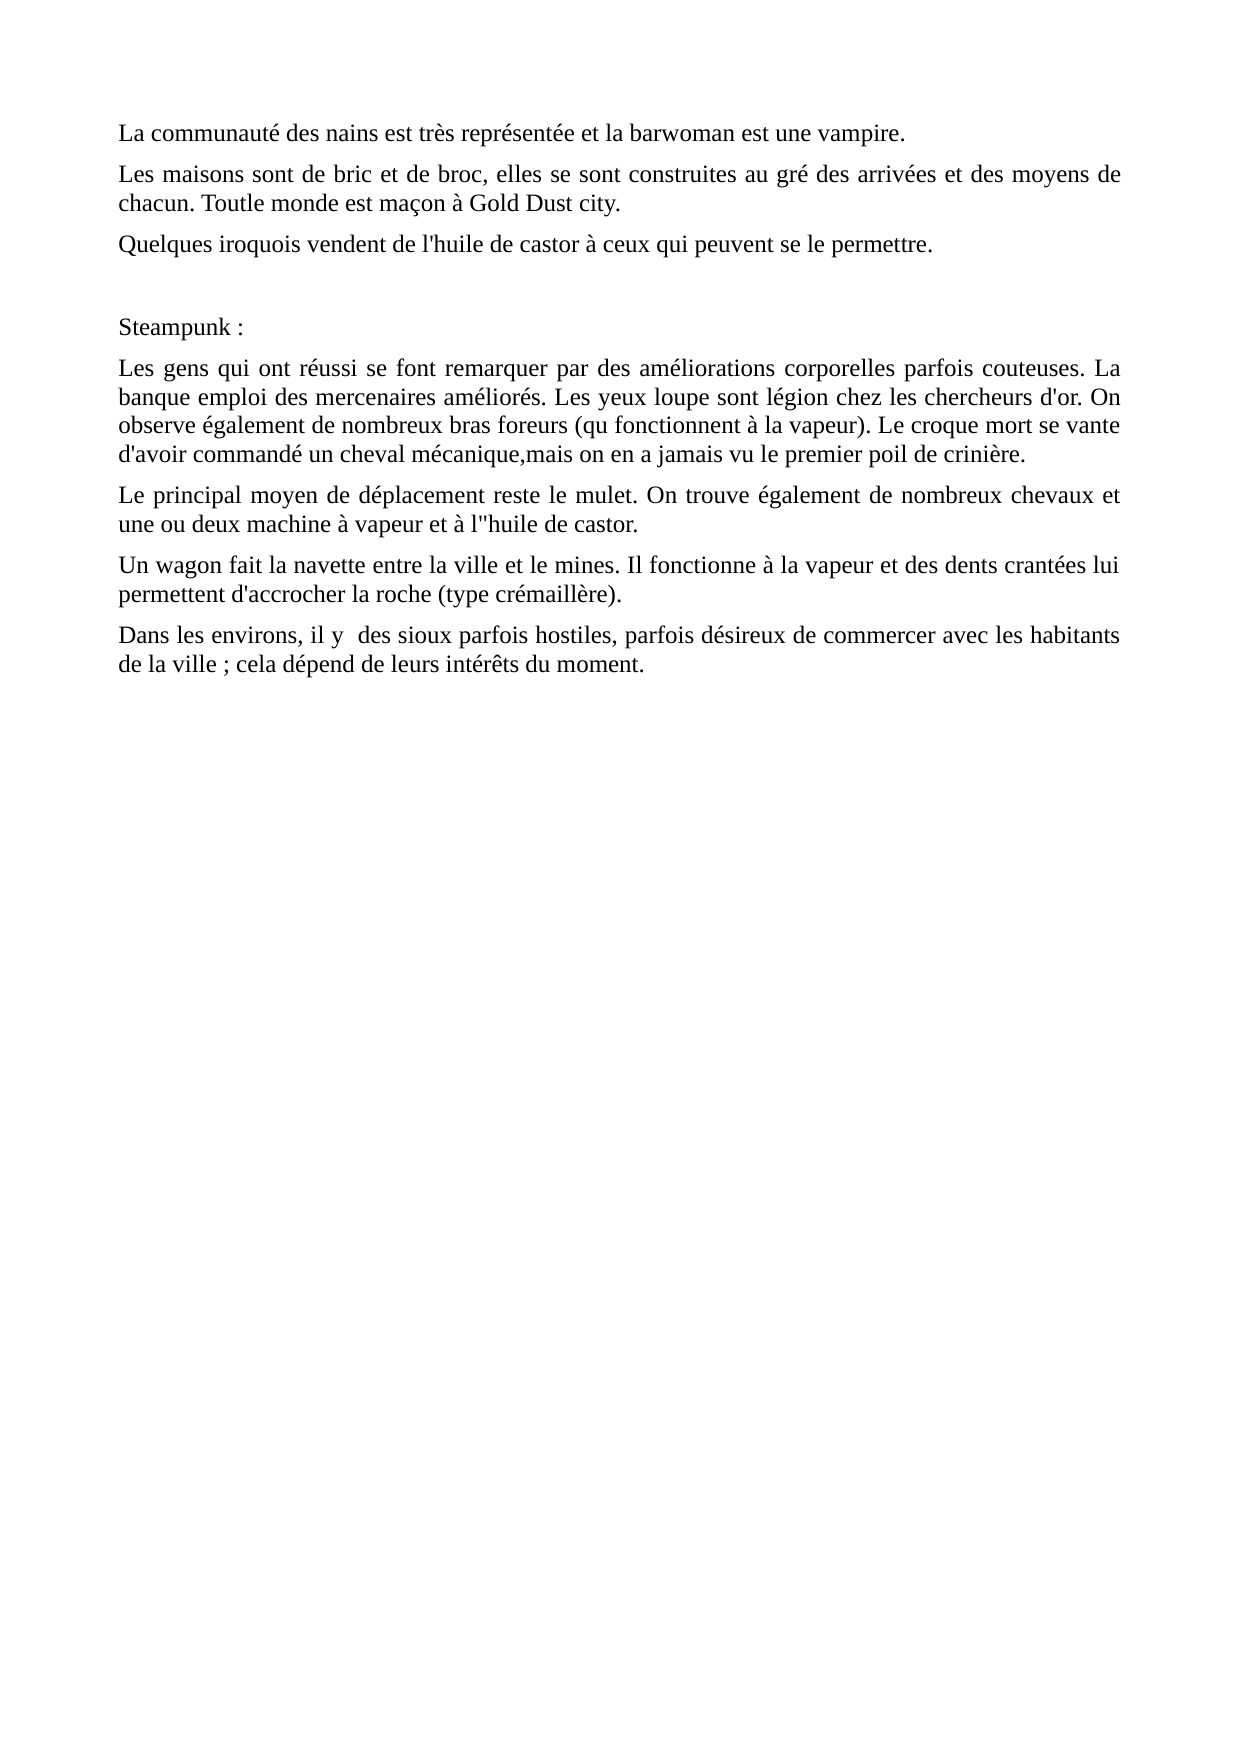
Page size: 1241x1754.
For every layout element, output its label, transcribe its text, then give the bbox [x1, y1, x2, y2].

text Un wagon fait la navette entre la ville et le mines. Il fonctionne à la vapeur et des dents crantées lui permettent d'accrocher la roche (type crémaillère). [118, 551, 1122, 608]
text Le principal moyen de déplacement reste le mulet. On trouve également de nombreux chevaux et une ou deux machine à vapeur et à l"huile de castor. [118, 481, 1122, 538]
text La communauté des nains est très représentée et la barwoman est une vampire. [118, 118, 1122, 147]
text Les maisons sont de bric et de broc, elles se sont construites au gré des arrivées et des moyens de chacun. Toutle monde est maçon à Gold Dust city. [118, 159, 1122, 217]
text Steampunk : [118, 312, 1122, 341]
text Dans les environs, il y des sioux parfois hostiles, parfois désireux de commercer avec les habitants de la ville ; cela dépend de leurs intérêts du moment. [118, 621, 1122, 678]
text Les gens qui ont réussi se font remarquer par des améliorations corporelles parfois couteuses. La banque emploi des mercenaires améliorés. Les yeux loupe sont légion chez les chercheurs d'or. On observe également de nombreux bras foreurs (qu fonctionnent à la vapeur). Le croque mort se vante d'avoir commandé un cheval mécanique,mais on en a jamais vu le premier poil de crinière. [118, 353, 1122, 468]
text Quelques iroquois vendent de l'huile de castor à ceux qui peuvent se le permettre. [118, 229, 1122, 258]
